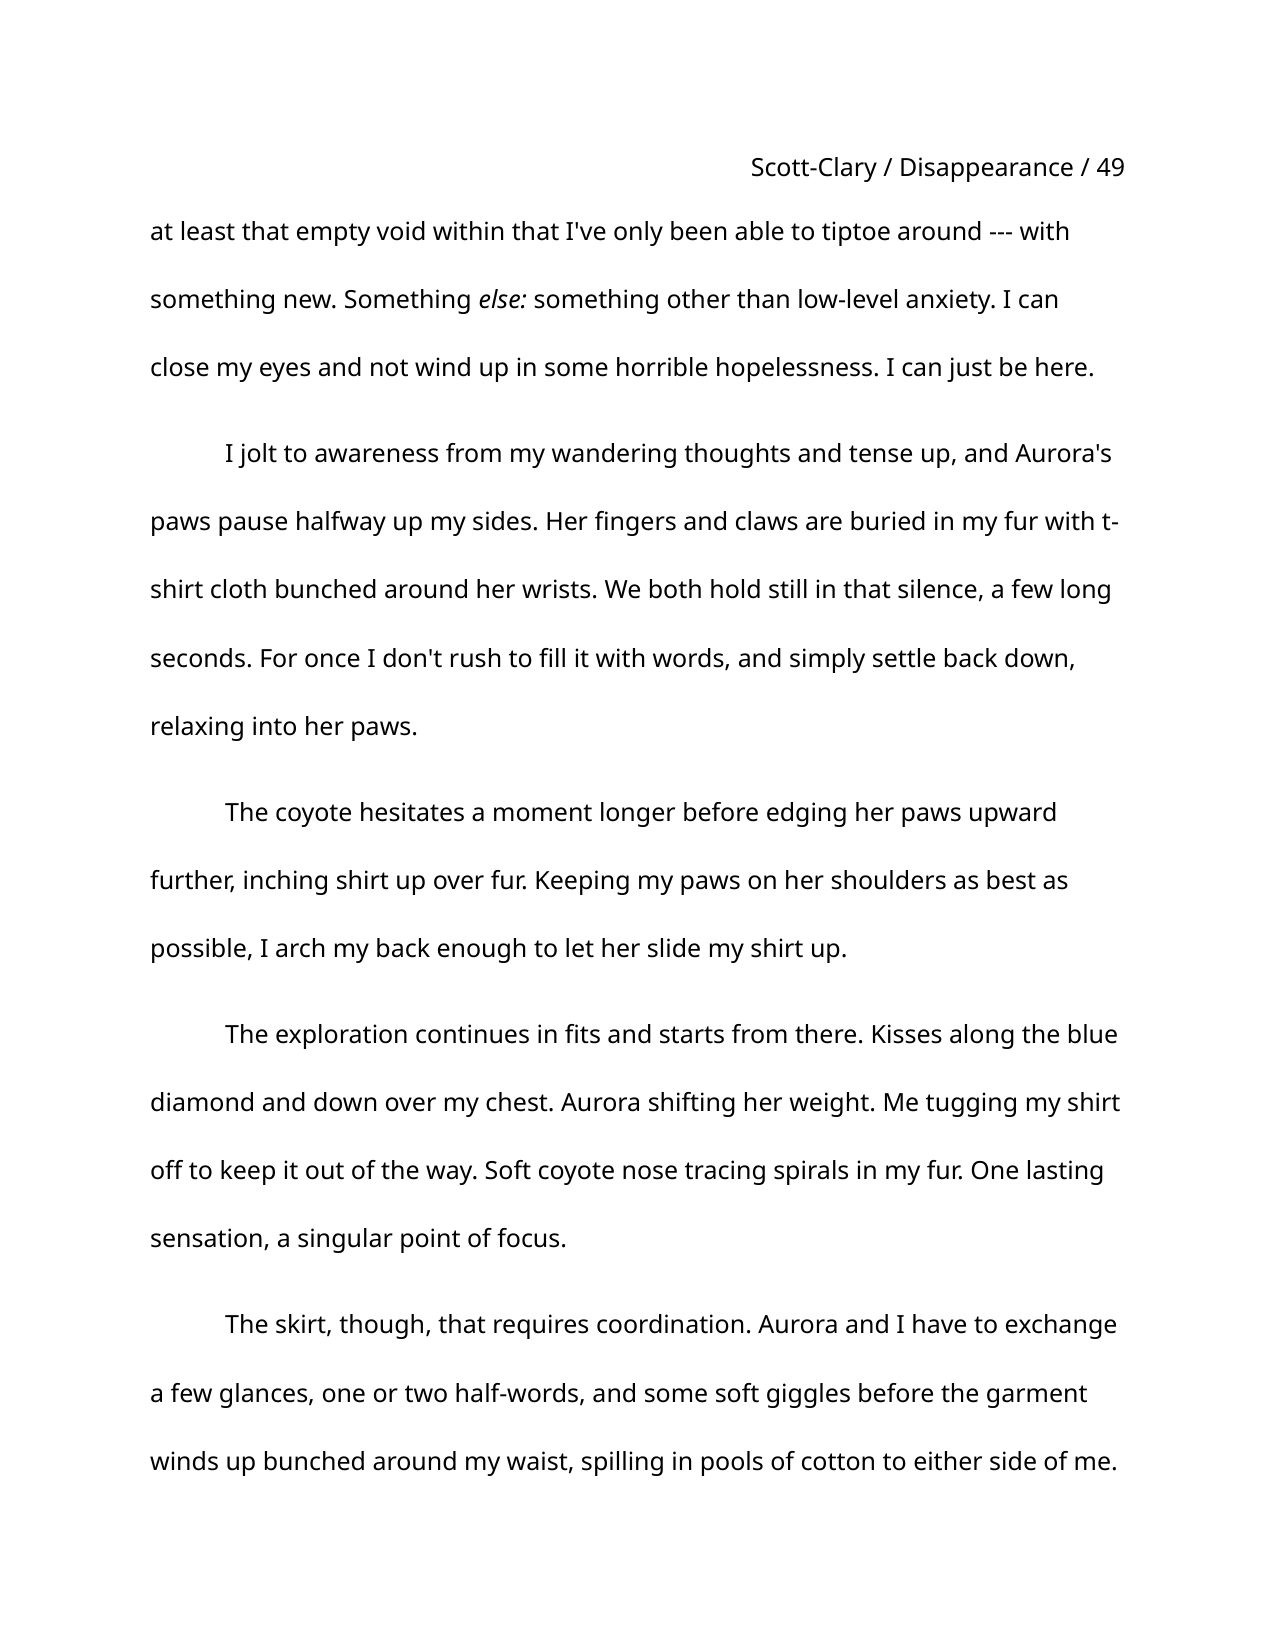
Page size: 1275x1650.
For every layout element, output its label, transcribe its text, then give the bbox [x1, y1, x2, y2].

text I jolt to awareness from my wandering thoughts and tense up, and Aurora's paws pause halfway up my sides. Her fingers and claws are buried in my fur with t-shirt cloth bunched around her wrists. We both hold still in that silence, a few long seconds. For once I don't rush to fill it with words, and simply settle back down, relaxing into her paws. [150, 436, 1125, 742]
text The skirt, though, that requires coordination. Aurora and I have to exchange a few glances, one or two half-words, and some soft giggles before the garment winds up bunched around my waist, spilling in pools of cotton to either side of me. [150, 1307, 1125, 1477]
text The coyote hesitates a moment longer before edging her paws upward further, inching shirt up over fur. Keeping my paws on her shoulders as best as possible, I arch my back enough to let her slide my shirt up. [150, 794, 1125, 965]
text at least that empty void within that I've only been able to tiptoe around --- with something new. Something else: something other than low-level anxiety. I can close my eyes and not wind up in some horrible hopelessness. I can just be here. [150, 213, 1125, 384]
text The exploration continues in fits and starts from there. Kisses along the blue diamond and down over my chest. Aurora shifting her weight. Me tugging my shirt off to keep it out of the way. Soft coyote nose tracing spirals in my fur. One lasting sensation, a singular point of focus. [150, 1017, 1125, 1255]
